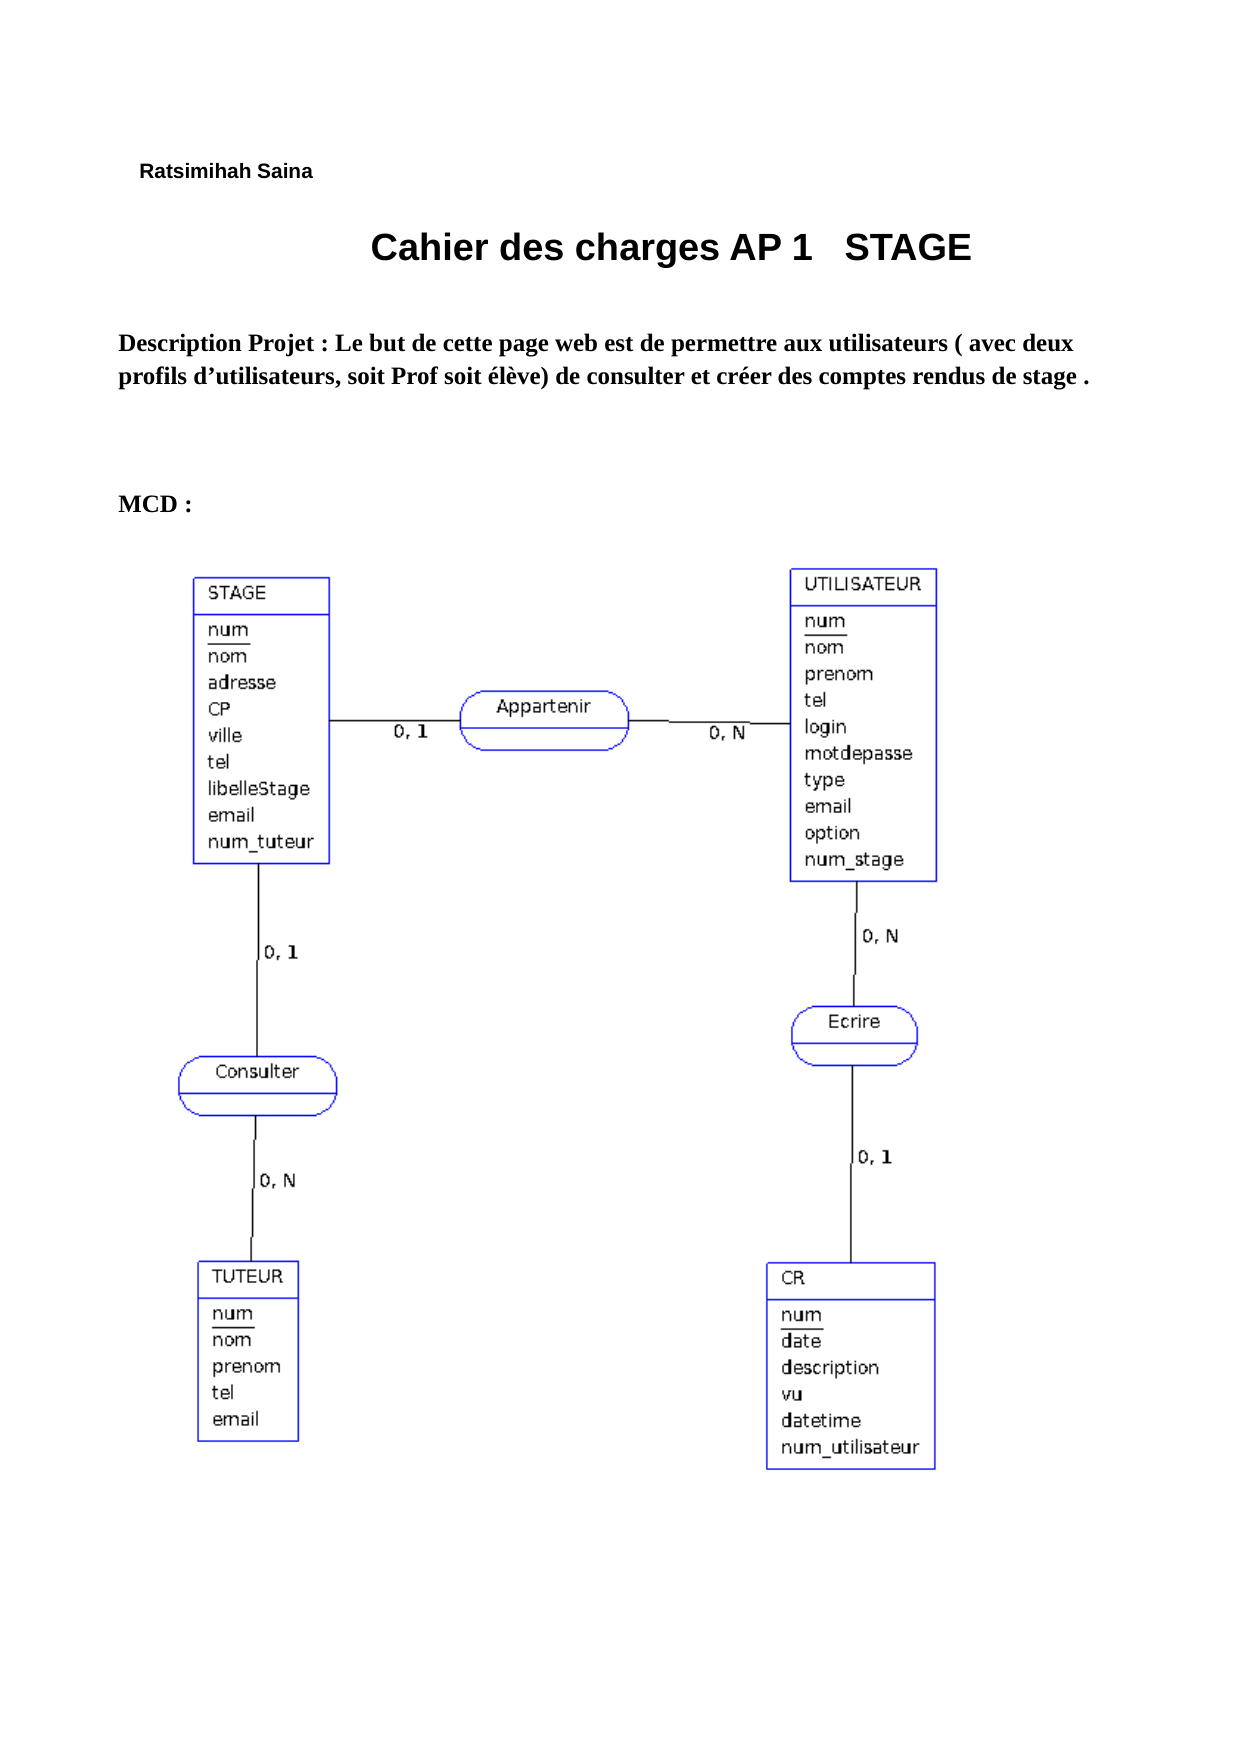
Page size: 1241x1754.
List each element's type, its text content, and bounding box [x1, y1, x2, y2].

text Description Projet : Le but de cette page web est de permettre aux utilisateurs ( avec deux profils d’utilisateurs, soit Prof soit élève) de consulter et créer des comptes rendus de stage . [118, 328, 1122, 390]
picture [118, 536, 1123, 1501]
text MCD : [118, 456, 1122, 518]
subtitle Ratsimihah Saina [118, 143, 1122, 187]
subtitle Cahier des charges AP 1 STAGE [118, 224, 1122, 268]
